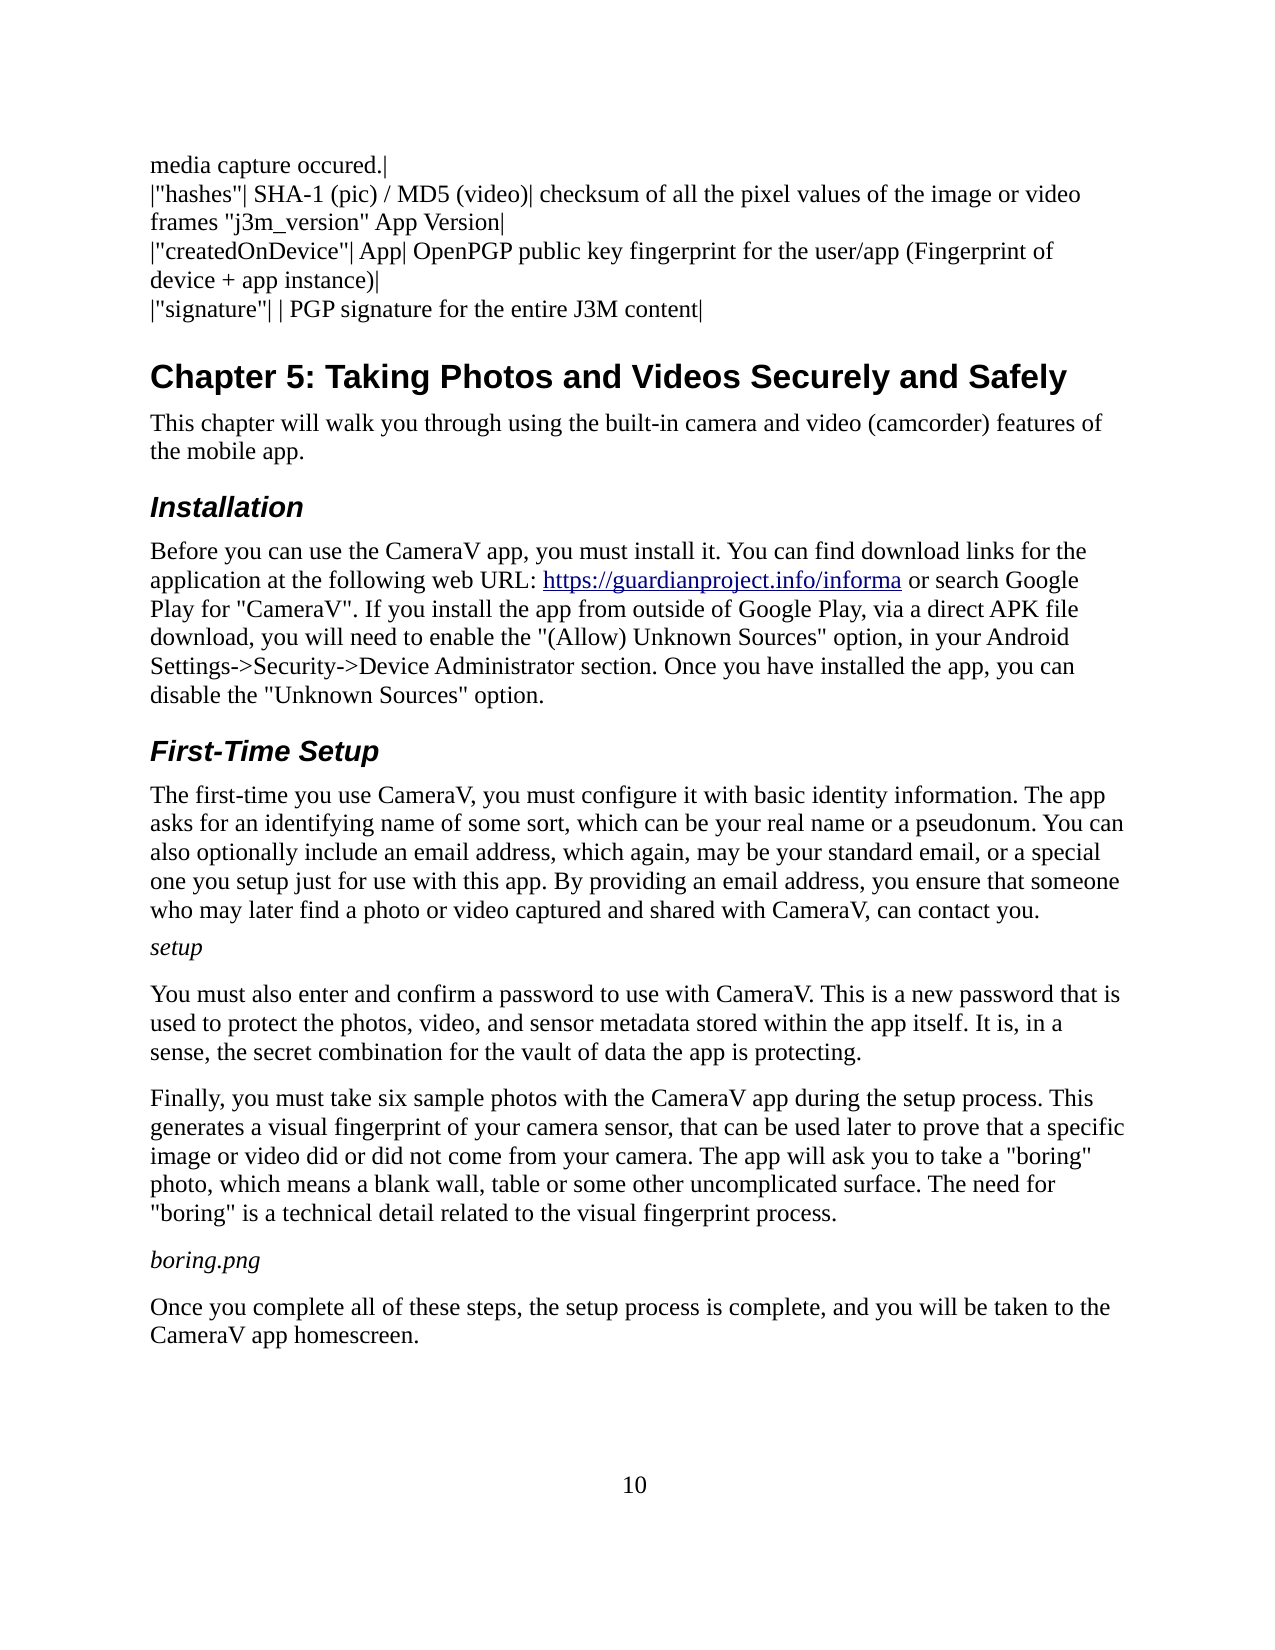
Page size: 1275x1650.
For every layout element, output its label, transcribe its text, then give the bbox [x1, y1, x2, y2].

text This chapter will walk you through using the built-in camera and video (camcorder) features of the mobile app. [150, 408, 1125, 465]
text Once you complete all of these steps, the setup process is complete, and you will be taken to the CameraV app homescreen. [150, 1292, 1125, 1349]
subtitle Chapter 5: Taking Photos and Videos Securely and Safely [150, 356, 1125, 395]
text Before you can use the CameraV app, you must install it. You can find download links for the application at the following web URL: https://guardianproject.info/informa or search Google Play for "CameraV". If you install the app from outside of Google Play, via a direct APK file download, you will need to enable the "(Allow) Unknown Sources" option, in your Android Settings->Security->Device Administrator section. Once you have installed the app, you can disable the "Unknown Sources" option. [150, 536, 1125, 709]
text The first-time you use CameraV, you must configure it with basic identity information. The app asks for an identifying name of some sort, which can be your real name or a pseudonum. You can also optionally include an email address, which again, may be your standard email, or a special one you setup just for use with this app. By providing an email address, you ensure that someone who may later find a photo or video captured and shared with CameraV, can contact you. [150, 780, 1125, 923]
text Finally, you must take six sample photos with the CameraV app during the setup process. This generates a visual fingerprint of your camera sensor, that can be used later to prove that a specific image or video did or did not come from your camera. The app will ask you to take a "boring" photo, which means a blank wall, table or some other uncomplicated surface. The need for "boring" is a technical detail related to the visual fingerprint process. [150, 1083, 1125, 1227]
subtitle First-Time Setup [150, 734, 1125, 767]
text You must also enter and confirm a password to use with CameraV. This is a new password that is used to protect the photos, video, and sensor metadata stored within the app itself. It is, in a sense, the secret combination for the vault of data the app is protecting. [150, 979, 1125, 1065]
text media capture occured.| |"hashes"| SHA-1 (pic) / MD5 (video)| checksum of all the pixel values of the image or video frames "j3m_version" App Version| |"createdOnDevice"| App| OpenPGP public key fingerprint for the user/app (Fingerprint of device + app instance)| |"signature"| | PGP signature for the entire J3M content| [150, 150, 1125, 322]
text boring.png [150, 1245, 1125, 1274]
text setup [150, 932, 1125, 961]
subtitle Installation [150, 490, 1125, 524]
